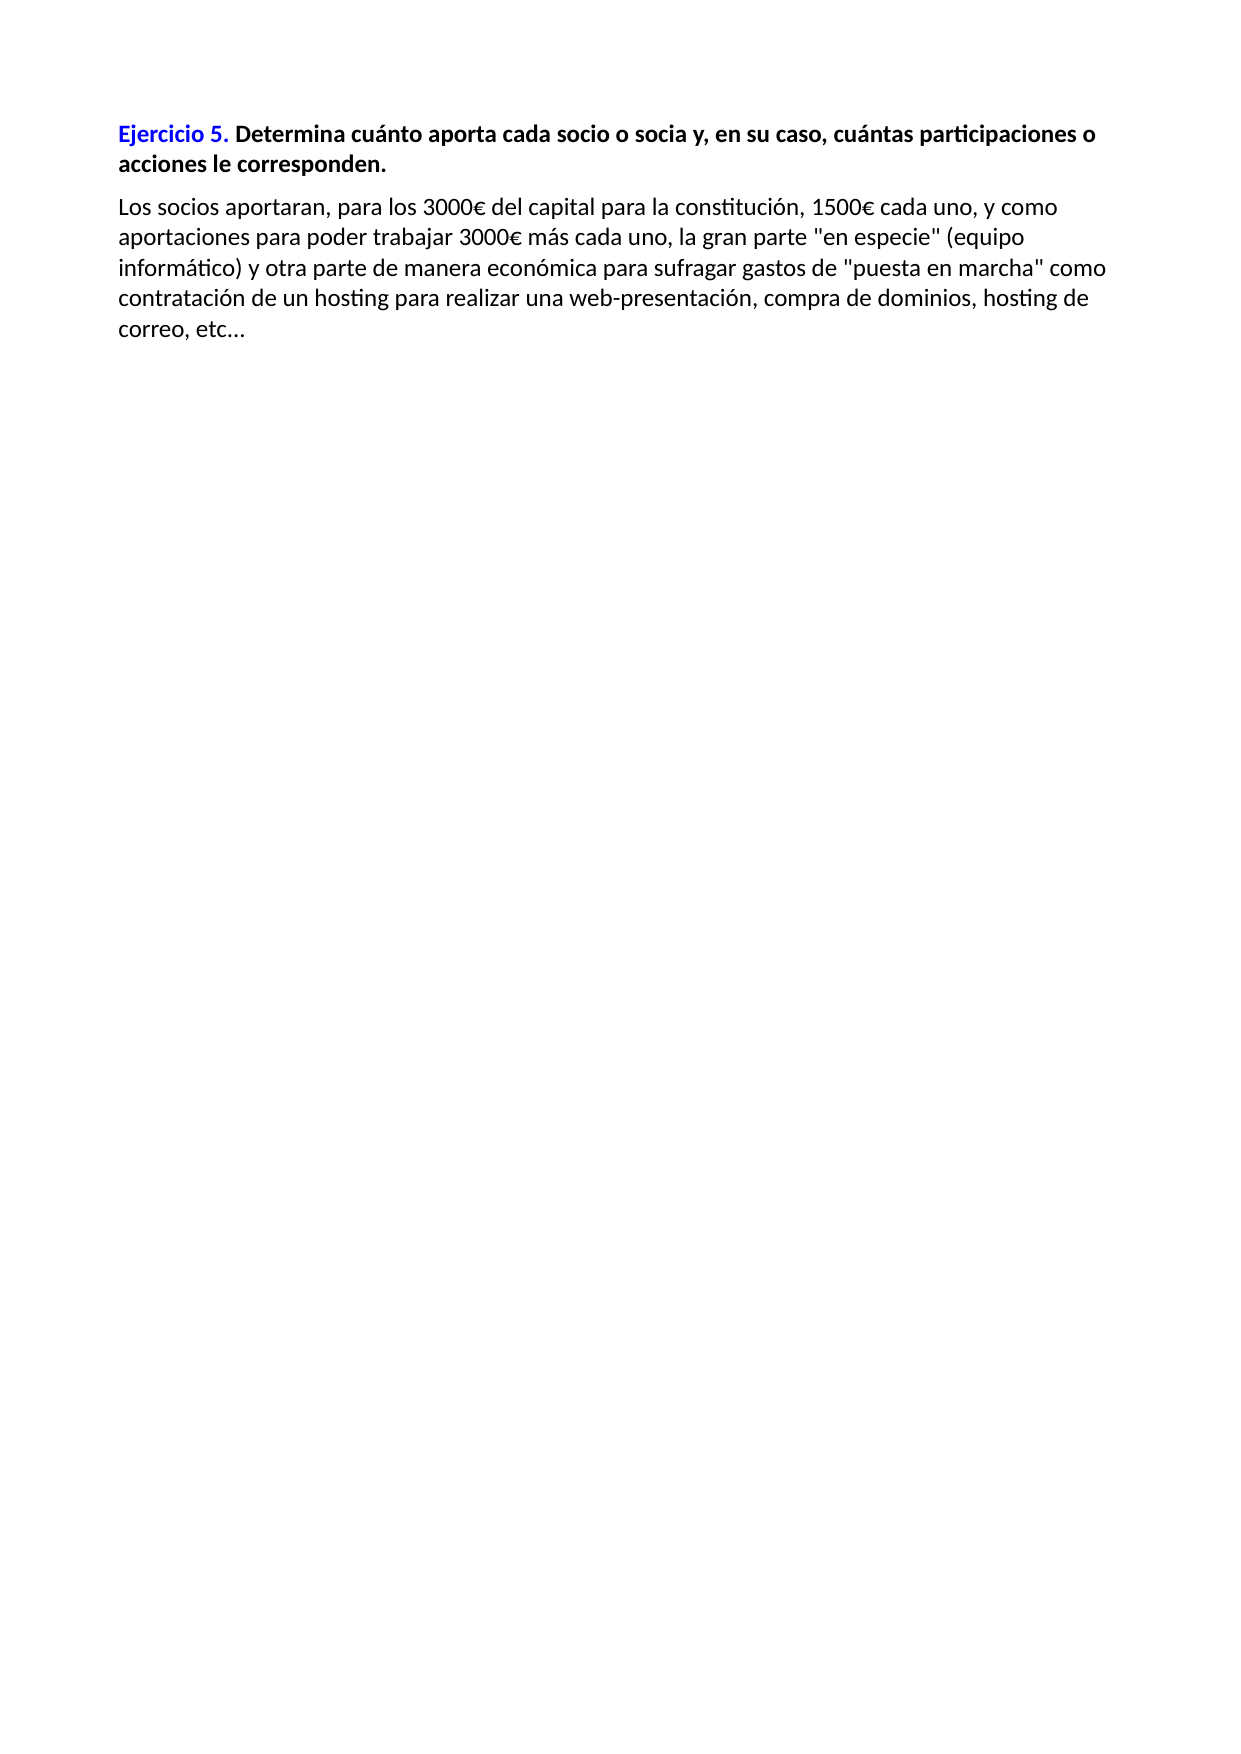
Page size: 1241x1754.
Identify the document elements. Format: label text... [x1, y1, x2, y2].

text Los socios aportaran, para los 3000€ del capital para la constitución, 1500€ cada uno, y como aportaciones para poder trabajar 3000€ más cada uno, la gran parte "en especie" (equipo informático) y otra parte de manera económica para sufragar gastos de "puesta en marcha" como contratación de un hosting para realizar una web-presentación, compra de dominios, hosting de correo, etc... [118, 191, 1122, 343]
text Ejercicio 5. Determina cuánto aporta cada socio o socia y, en su caso, cuántas participaciones o acciones le corresponden. [118, 118, 1122, 179]
